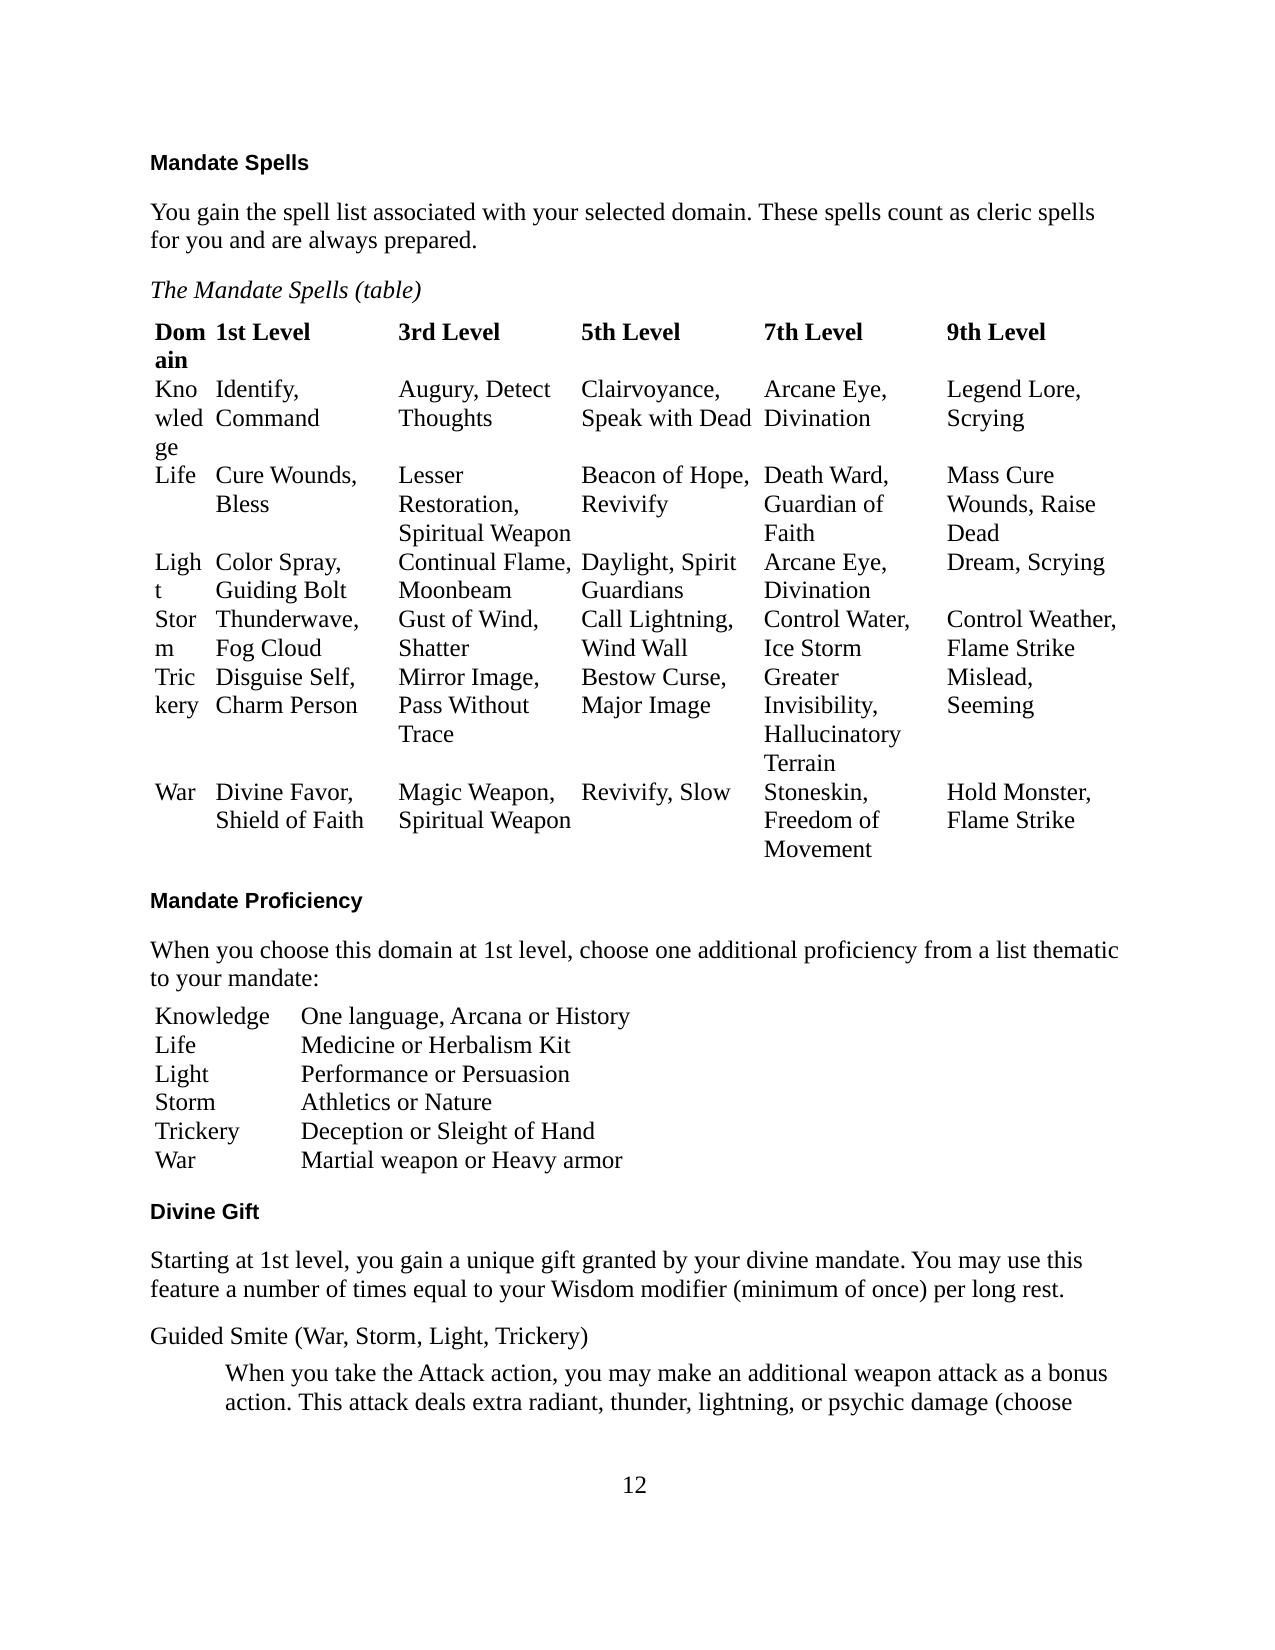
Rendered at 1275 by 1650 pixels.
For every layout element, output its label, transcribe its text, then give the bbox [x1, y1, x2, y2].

table_cell Medicine or Herbalism Kit [296, 1030, 1125, 1059]
table_cell Magic Weapon, Spiritual Weapon [394, 777, 576, 863]
table_cell Augury, Detect Thoughts [394, 374, 576, 461]
subtitle Divine Gift [150, 1199, 1125, 1224]
table_cell Revivify, Slow [576, 777, 759, 863]
table_cell Trickery [150, 1116, 296, 1145]
table_cell Light [150, 547, 211, 604]
table_cell Life [150, 1030, 296, 1059]
table_cell Hold Monster, Flame Strike [942, 777, 1125, 863]
table_cell Bestow Curse, Major Image [576, 662, 759, 777]
table_header 3rd Level [394, 317, 576, 374]
subtitle Mandate Spells [150, 150, 1125, 175]
text When you choose this domain at 1st level, choose one additional proficiency from a list thematic to your mandate: [150, 935, 1125, 992]
table_cell Life [150, 461, 211, 547]
table_cell Dream, Scrying [942, 547, 1125, 604]
text Guided Smite (War, Storm, Light, Trickery) [150, 1321, 1125, 1349]
table_cell Storm [150, 604, 211, 662]
table_cell Control Water, Ice Storm [759, 604, 942, 662]
table_cell War [150, 777, 211, 863]
text The Mandate Spells (table) [150, 276, 1125, 304]
text When you take the Attack action, you may make an additional weapon attack as a bonus action. This attack deals extra radiant, thunder, lightning, or psychic damage (choose [225, 1358, 1125, 1416]
table_cell Deception or Sleight of Hand [296, 1116, 1125, 1145]
table_cell Performance or Persuasion [296, 1059, 1125, 1087]
table_cell Control Weather, Flame Strike [942, 604, 1125, 662]
table_cell Color Spray, Guiding Bolt [211, 547, 394, 604]
table_header Domain [150, 317, 211, 374]
table_cell Athletics or Nature [296, 1088, 1125, 1116]
table_cell Knowledge [150, 374, 211, 461]
table_cell Storm [150, 1088, 296, 1116]
subtitle Mandate Proficiency [150, 888, 1125, 913]
text Starting at 1st level, you gain a unique gift granted by your divine mandate. You may use this feature a number of times equal to your Wisdom modifier (minimum of once) per long rest. [150, 1245, 1125, 1303]
table_cell War [150, 1145, 296, 1174]
table_header 5th Level [576, 317, 759, 374]
table_cell Divine Favor, Shield of Faith [211, 777, 394, 863]
table_cell Disguise Self, Charm Person [211, 662, 394, 777]
table_cell Identify, Command [211, 374, 394, 461]
table_cell Daylight, Spirit Guardians [576, 547, 759, 604]
text You gain the spell list associated with your selected domain. These spells count as cleric spells for you and are always prepared. [150, 197, 1125, 254]
table_cell Light [150, 1059, 296, 1087]
table_header 9th Level [942, 317, 1125, 374]
table_cell Greater Invisibility, Hallucinatory Terrain [759, 662, 942, 777]
table_cell Death Ward, Guardian of Faith [759, 461, 942, 547]
table_header 7th Level [759, 317, 942, 374]
table_cell Legend Lore, Scrying [942, 374, 1125, 461]
table_cell Beacon of Hope, Revivify [576, 461, 759, 547]
table_cell Continual Flame, Moonbeam [394, 547, 576, 604]
table_cell Arcane Eye, Divination [759, 374, 942, 461]
table_header Knowledge [150, 1001, 296, 1030]
table_cell Clairvoyance, Speak with Dead [576, 374, 759, 461]
table_cell Gust of Wind, Shatter [394, 604, 576, 662]
table_cell Arcane Eye, Divination [759, 547, 942, 604]
table_cell Mass Cure Wounds, Raise Dead [942, 461, 1125, 547]
table_cell Thunderwave, Fog Cloud [211, 604, 394, 662]
table_cell Lesser Restoration, Spiritual Weapon [394, 461, 576, 547]
table_cell Cure Wounds, Bless [211, 461, 394, 547]
table_header One language, Arcana or History [296, 1001, 1125, 1030]
table_cell Mislead, Seeming [942, 662, 1125, 777]
table_cell Stoneskin, Freedom of Movement [759, 777, 942, 863]
table_header 1st Level [211, 317, 394, 374]
table_cell Trickery [150, 662, 211, 777]
table_cell Call Lightning, Wind Wall [576, 604, 759, 662]
table_cell Martial weapon or Heavy armor [296, 1145, 1125, 1174]
table_cell Mirror Image, Pass Without Trace [394, 662, 576, 777]
